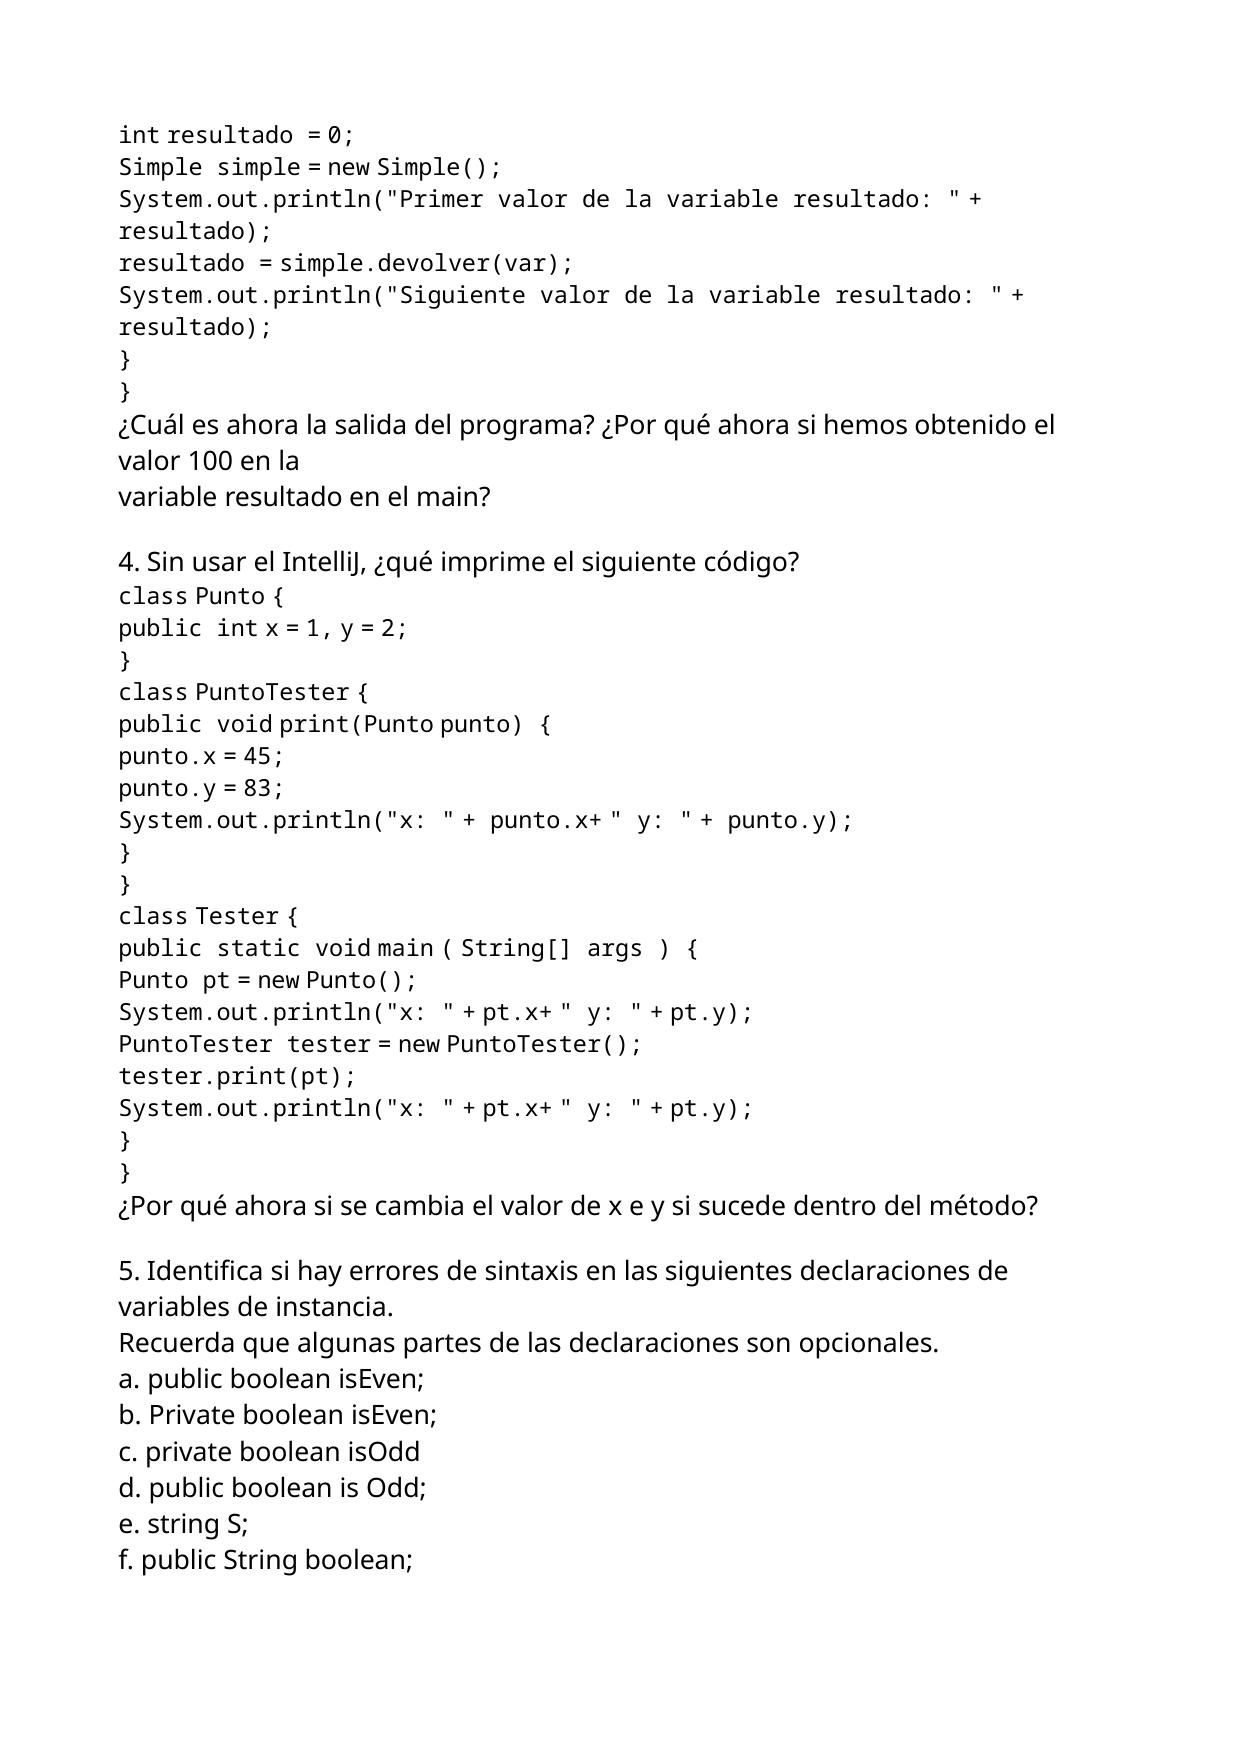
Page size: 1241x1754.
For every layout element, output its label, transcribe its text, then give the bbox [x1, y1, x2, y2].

text 5. Identifica si hay errores de sintaxis en las siguientes declaraciones de variables de instancia. Recuerda que algunas partes de las declaraciones son opcionales. a. public boolean isEven; b. Private boolean isEven; c. private boolean isOdd d. public boolean is Odd; e. string S; f. public String boolean; [118, 1252, 1122, 1577]
text int resultado = 0; Simple simple = new Simple(); System.out.println("Primer valor de la variable resultado: " + resultado); resultado = simple.devolver(var); System.out.println("Siguiente valor de la variable resultado: " + resultado); } } ¿Cuál es ahora la salida del programa? ¿Por qué ahora si hemos obtenido el valor 100 en la variable resultado en el main? [118, 118, 1122, 514]
text 4. Sin usar el IntelliJ, ¿qué imprime el siguiente código? class Punto { public int x = 1, y = 2; } class PuntoTester { public void print(Punto punto) { punto.x = 45; punto.y = 83; System.out.println("x: " + punto.x+ " y: " + punto.y); } } class Tester { public static void main ( String[] args ) { Punto pt = new Punto(); System.out.println("x: " + pt.x+ " y: " + pt.y); PuntoTester tester = new PuntoTester(); tester.print(pt); System.out.println("x: " + pt.x+ " y: " + pt.y); } } ¿Por qué ahora si se cambia el valor de x e y si sucede dentro del método? [118, 514, 1122, 1252]
